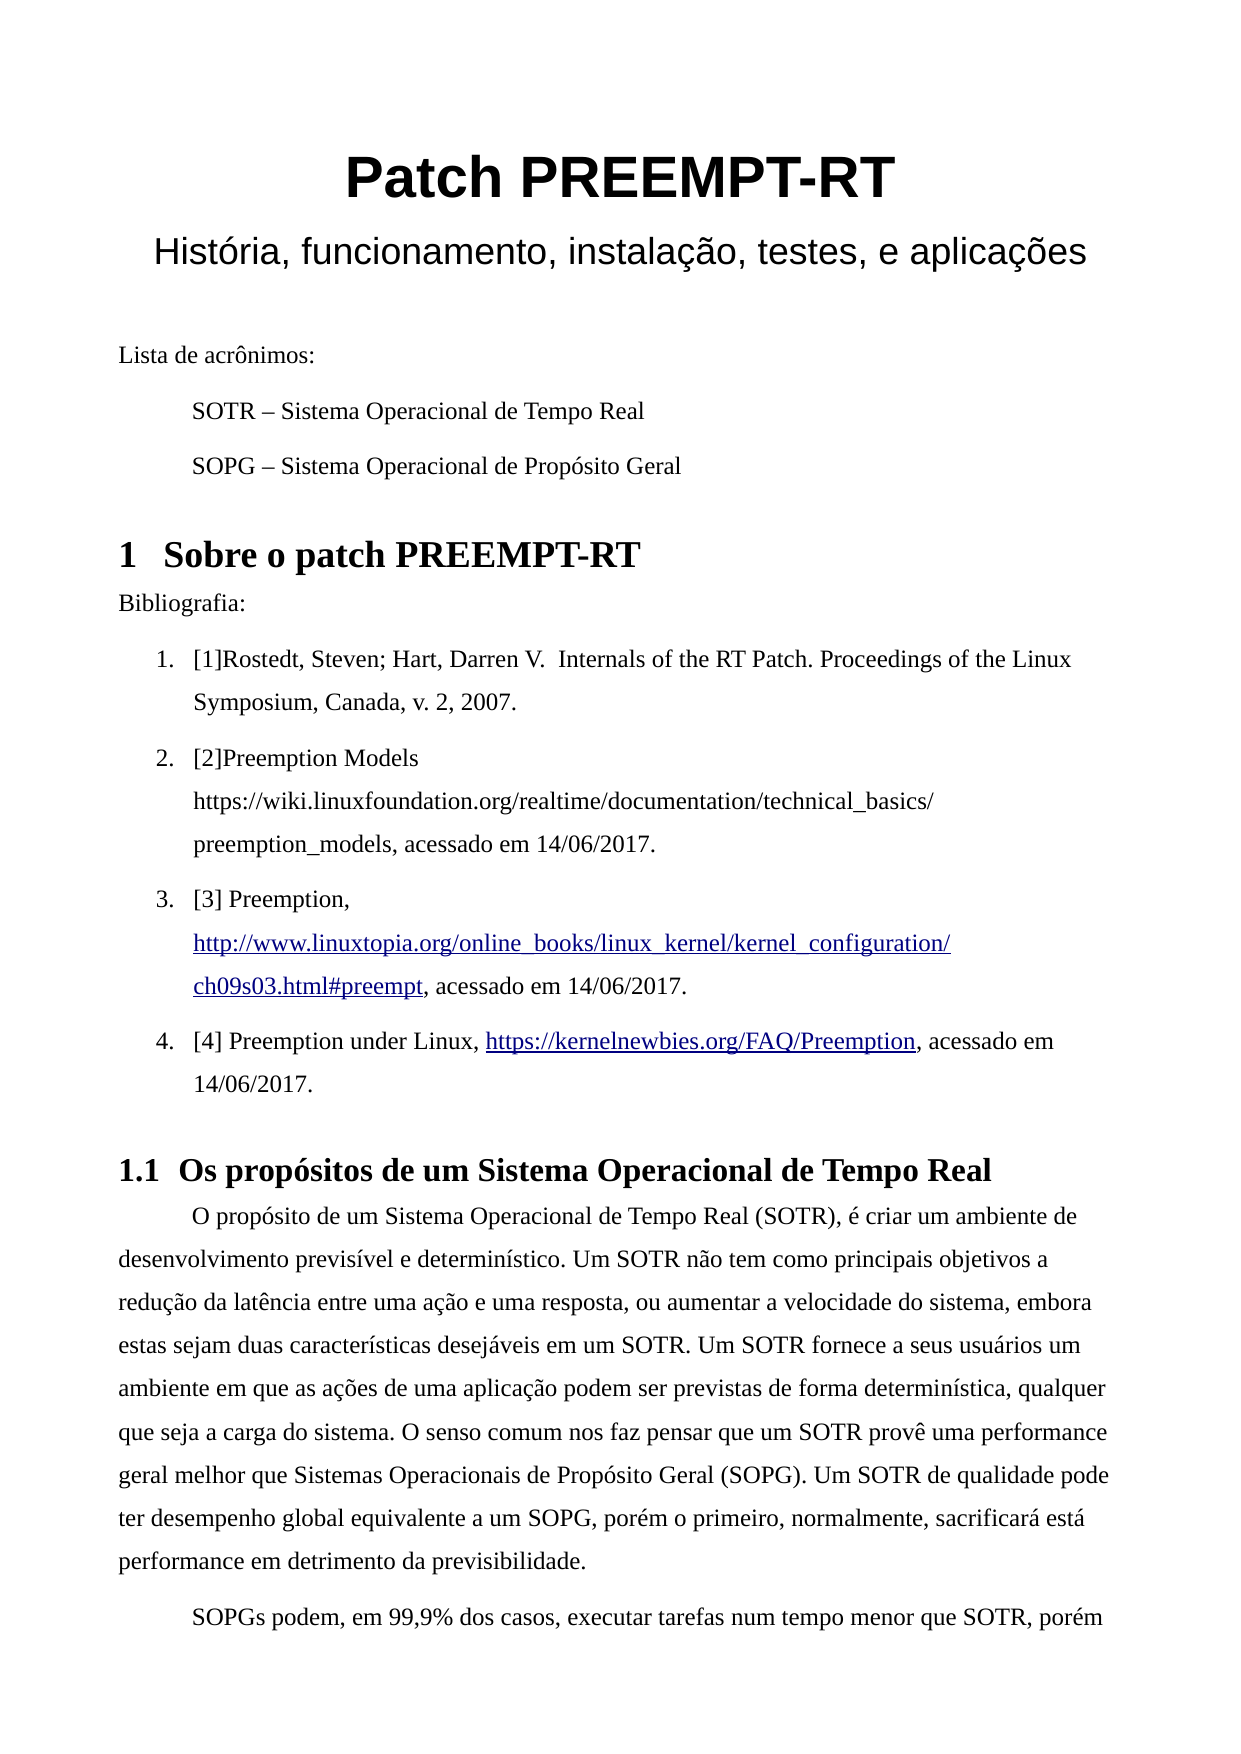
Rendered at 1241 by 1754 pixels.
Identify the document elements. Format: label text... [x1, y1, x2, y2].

subtitle História, funcionamento, instalação, testes, e aplicações [118, 229, 1122, 272]
text O propósito de um Sistema Operacional de Tempo Real (SOTR), é criar um ambiente de desenvolvimento previsível e determinístico. Um SOTR não tem como principais objetivos a redução da latência entre uma ação e uma resposta, ou aumentar a velocidade do sistema, embora estas sejam duas características desejáveis em um SOTR. Um SOTR fornece a seus usuários um ambiente em que as ações de uma aplicação podem ser previstas de forma determinística, qualquer que seja a carga do sistema. O senso comum nos faz pensar que um SOTR provê uma performance geral melhor que Sistemas Operacionais de Propósito Geral (SOPG). Um SOTR de qualidade pode ter desempenho global equivalente a um SOPG, porém o primeiro, normalmente, sacrificará está performance em detrimento da previsibilidade. [118, 1201, 1122, 1575]
text SOPGs podem, em 99,9% dos casos, executar tarefas num tempo menor que SOTR, porém [118, 1602, 1122, 1630]
text Bibliografia: [118, 588, 1122, 617]
text SOTR – Sistema Operacional de Tempo Real [118, 396, 1122, 424]
text SOPG – Sistema Operacional de Propósito Geral [118, 451, 1122, 480]
subtitle Sobre o patch PREEMPT-RT [118, 532, 1122, 576]
text Lista de acrônimos: [118, 340, 1122, 369]
list [2]Preemption Models https://wiki.linuxfoundation.org/realtime/documentation/technical_basics/preemption_models, acessado em 14/06/2017. [156, 743, 1122, 858]
list [4] Preemption under Linux, https://kernelnewbies.org/FAQ/Preemption, acessado em 14/06/2017. [156, 1026, 1122, 1098]
subtitle Os propósitos de um Sistema Operacional de Tempo Real [118, 1150, 1122, 1188]
list [3] Preemption, http://www.linuxtopia.org/online_books/linux_kernel/kernel_configuration/ch09s03.html#preempt, acessado em 14/06/2017. [156, 884, 1122, 999]
title Patch PREEMPT-RT [118, 143, 1122, 210]
list [1]Rostedt, Steven; Hart, Darren V. Internals of the RT Patch. Proceedings of the Linux Symposium, Canada, v. 2, 2007. [156, 644, 1122, 716]
